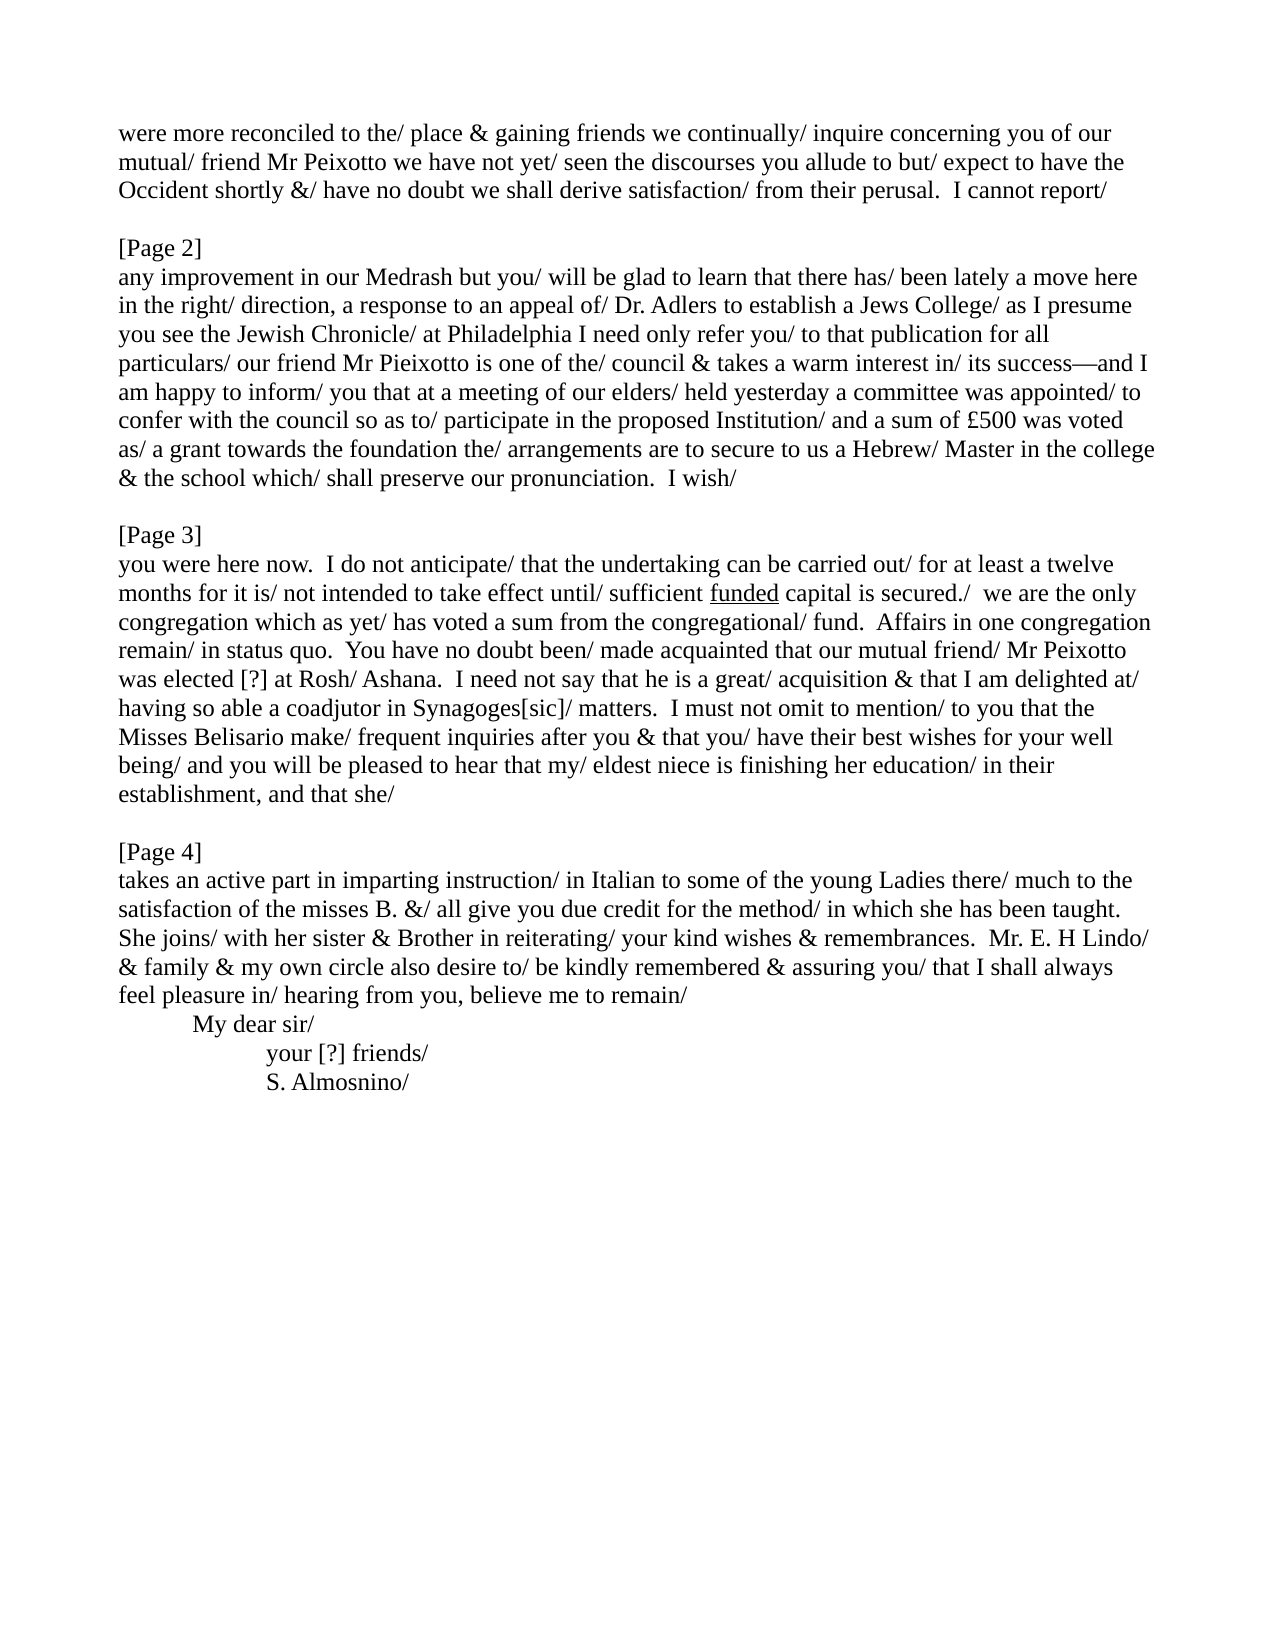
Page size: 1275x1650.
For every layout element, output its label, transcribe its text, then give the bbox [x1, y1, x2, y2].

text [Page 4] [118, 837, 1157, 866]
text you were here now. I do not anticipate/ that the undertaking can be carried out/ for at least a twelve months for it is/ not intended to take effect until/ sufficient funded capital is secured./ we are the only congregation which as yet/ has voted a sum from the congregational/ fund. Affairs in one congregation remain/ in status quo. You have no doubt been/ made acquainted that our mutual friend/ Mr Peixotto was elected [?] at Rosh/ Ashana. I need not say that he is a great/ acquisition & that I am delighted at/ having so able a coadjutor in Synagoges[sic]/ matters. I must not omit to mention/ to you that the Misses Belisario make/ frequent inquiries after you & that you/ have their best wishes for your well being/ and you will be pleased to hear that my/ eldest niece is finishing her education/ in their establishment, and that she/ [118, 549, 1157, 808]
text [Page 3] [118, 521, 1157, 549]
text takes an active part in imparting instruction/ in Italian to some of the young Ladies there/ much to the satisfaction of the misses B. &/ all give you due credit for the method/ in which she has been taught. She joins/ with her sister & Brother in reiterating/ your kind wishes & remembrances. Mr. E. H Lindo/ & family & my own circle also desire to/ be kindly remembered & assuring you/ that I shall always feel pleasure in/ hearing from you, believe me to remain/ [118, 866, 1157, 1009]
text were more reconciled to the/ place & gaining friends we continually/ inquire concerning you of our mutual/ friend Mr Peixotto we have not yet/ seen the discourses you allude to but/ expect to have the Occident shortly &/ have no doubt we shall derive satisfaction/ from their perusal. I cannot report/ [118, 118, 1157, 204]
text any improvement in our Medrash but you/ will be glad to learn that there has/ been lately a move here in the right/ direction, a response to an appeal of/ Dr. Adlers to establish a Jews College/ as I presume you see the Jewish Chronicle/ at Philadelphia I need only refer you/ to that publication for all particulars/ our friend Mr Pieixotto is one of the/ council & takes a warm interest in/ its success—and I am happy to inform/ you that at a meeting of our elders/ held yesterday a committee was appointed/ to confer with the council so as to/ participate in the proposed Institution/ and a sum of £500 was voted as/ a grant towards the foundation the/ arrangements are to secure to us a Hebrew/ Master in the college & the school which/ shall preserve our pronunciation. I wish/ [118, 262, 1157, 492]
text your [?] friends/ [118, 1038, 1157, 1067]
text S. Almosnino/ [118, 1067, 1157, 1096]
text My dear sir/ [118, 1009, 1157, 1038]
text [Page 2] [118, 233, 1157, 262]
